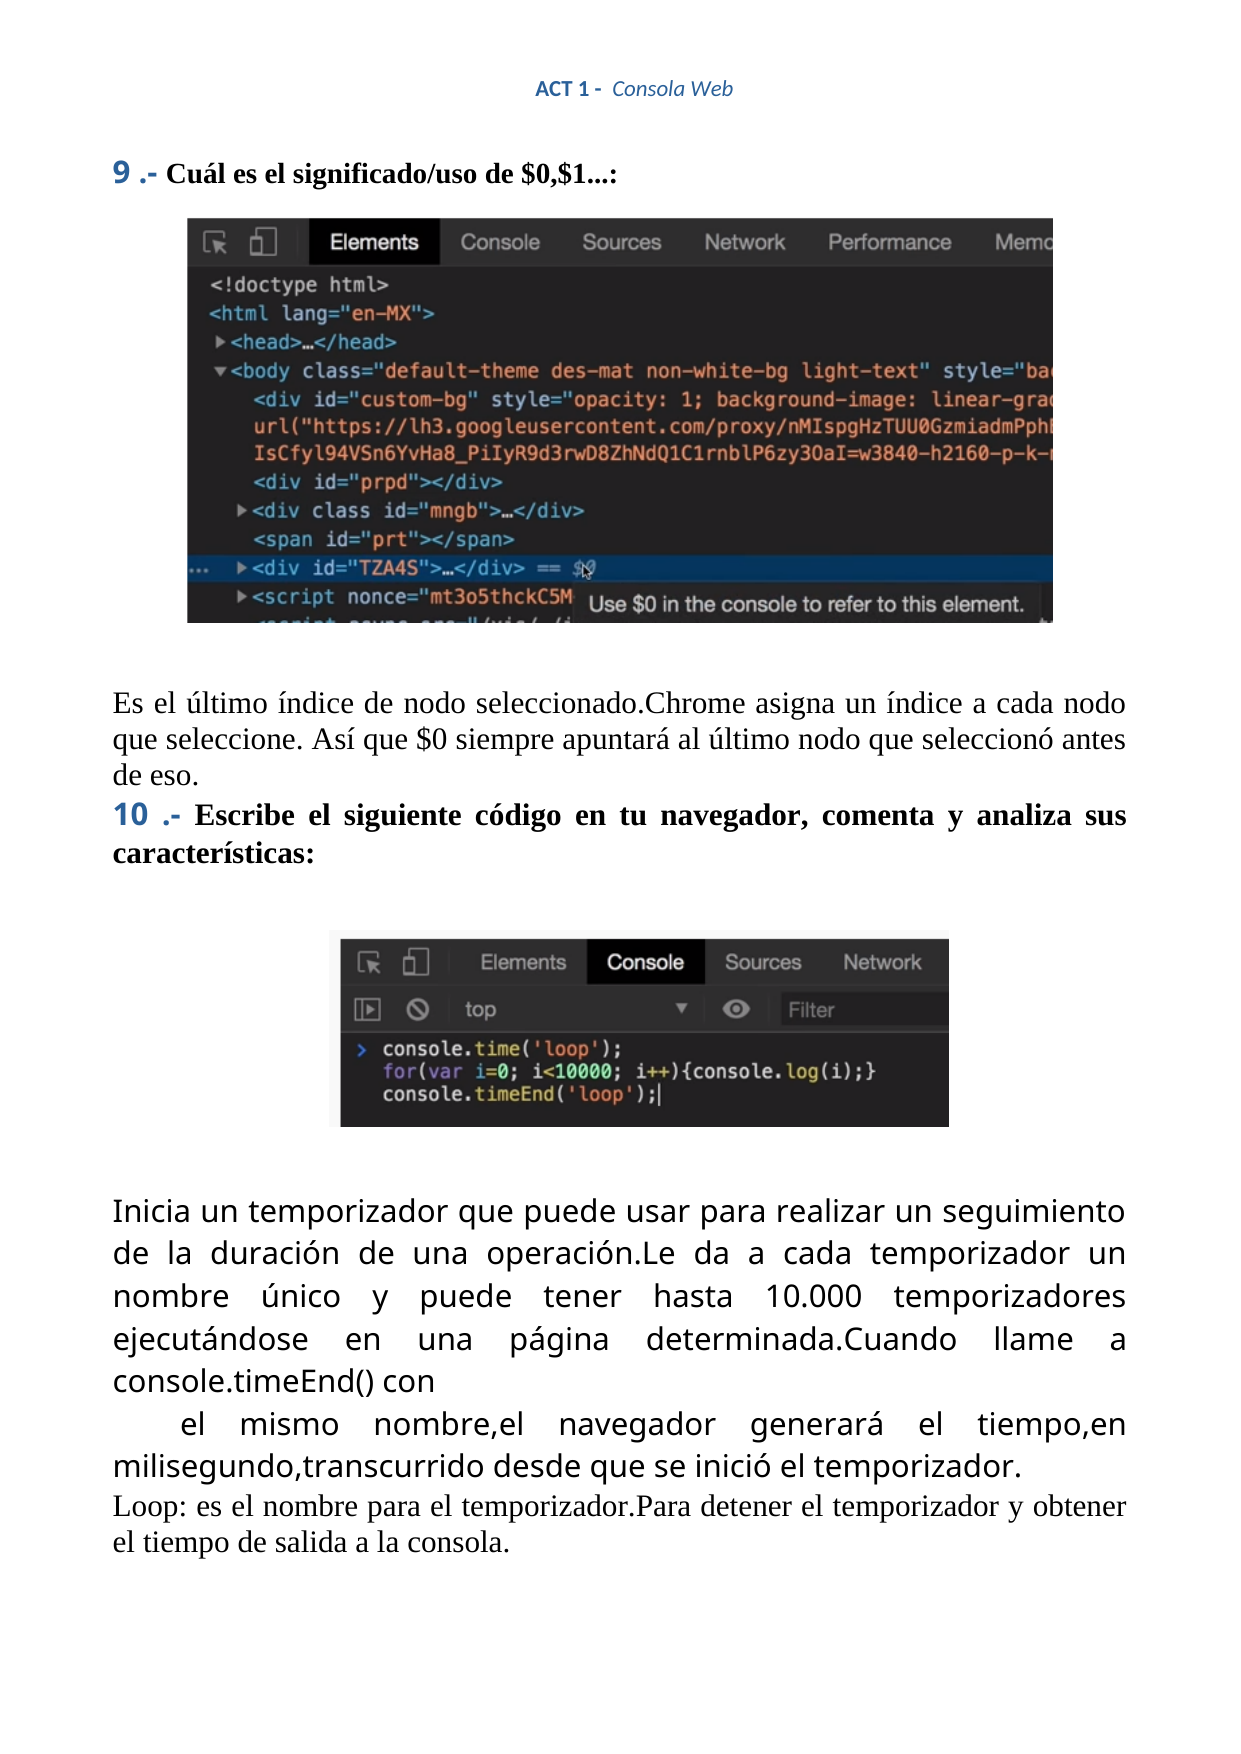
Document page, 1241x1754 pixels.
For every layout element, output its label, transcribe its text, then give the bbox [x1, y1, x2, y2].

text 9 .- Cuál es el significado/uso de $0,$1...: [112, 150, 1128, 193]
text el mismo nombre,el navegador generará el tiempo,en milisegundo,transcurrido desde que se inició el temporizador. [112, 1402, 1128, 1487]
text Es el último índice de nodo seleccionado.Chrome asigna un índice a cada nodo que seleccione. Así que $0 siempre apuntará al último nodo que seleccionó antes de eso. [112, 684, 1128, 792]
text Loop: es el nombre para el temporizador.Para detener el temporizador y obtener el tiempo de salida a la consola. [112, 1487, 1128, 1559]
text Inicia un temporizador que puede usar para realizar un seguimiento de la duración de una operación.Le da a cada temporizador un nombre único y puede tener hasta 10.000 temporizadores ejecutándose en una página determinada.Cuando llame a console.timeEnd() con [112, 1189, 1128, 1402]
text 10 .- Escribe el siguiente código en tu navegador, comenta y analiza sus características: [112, 792, 1128, 871]
